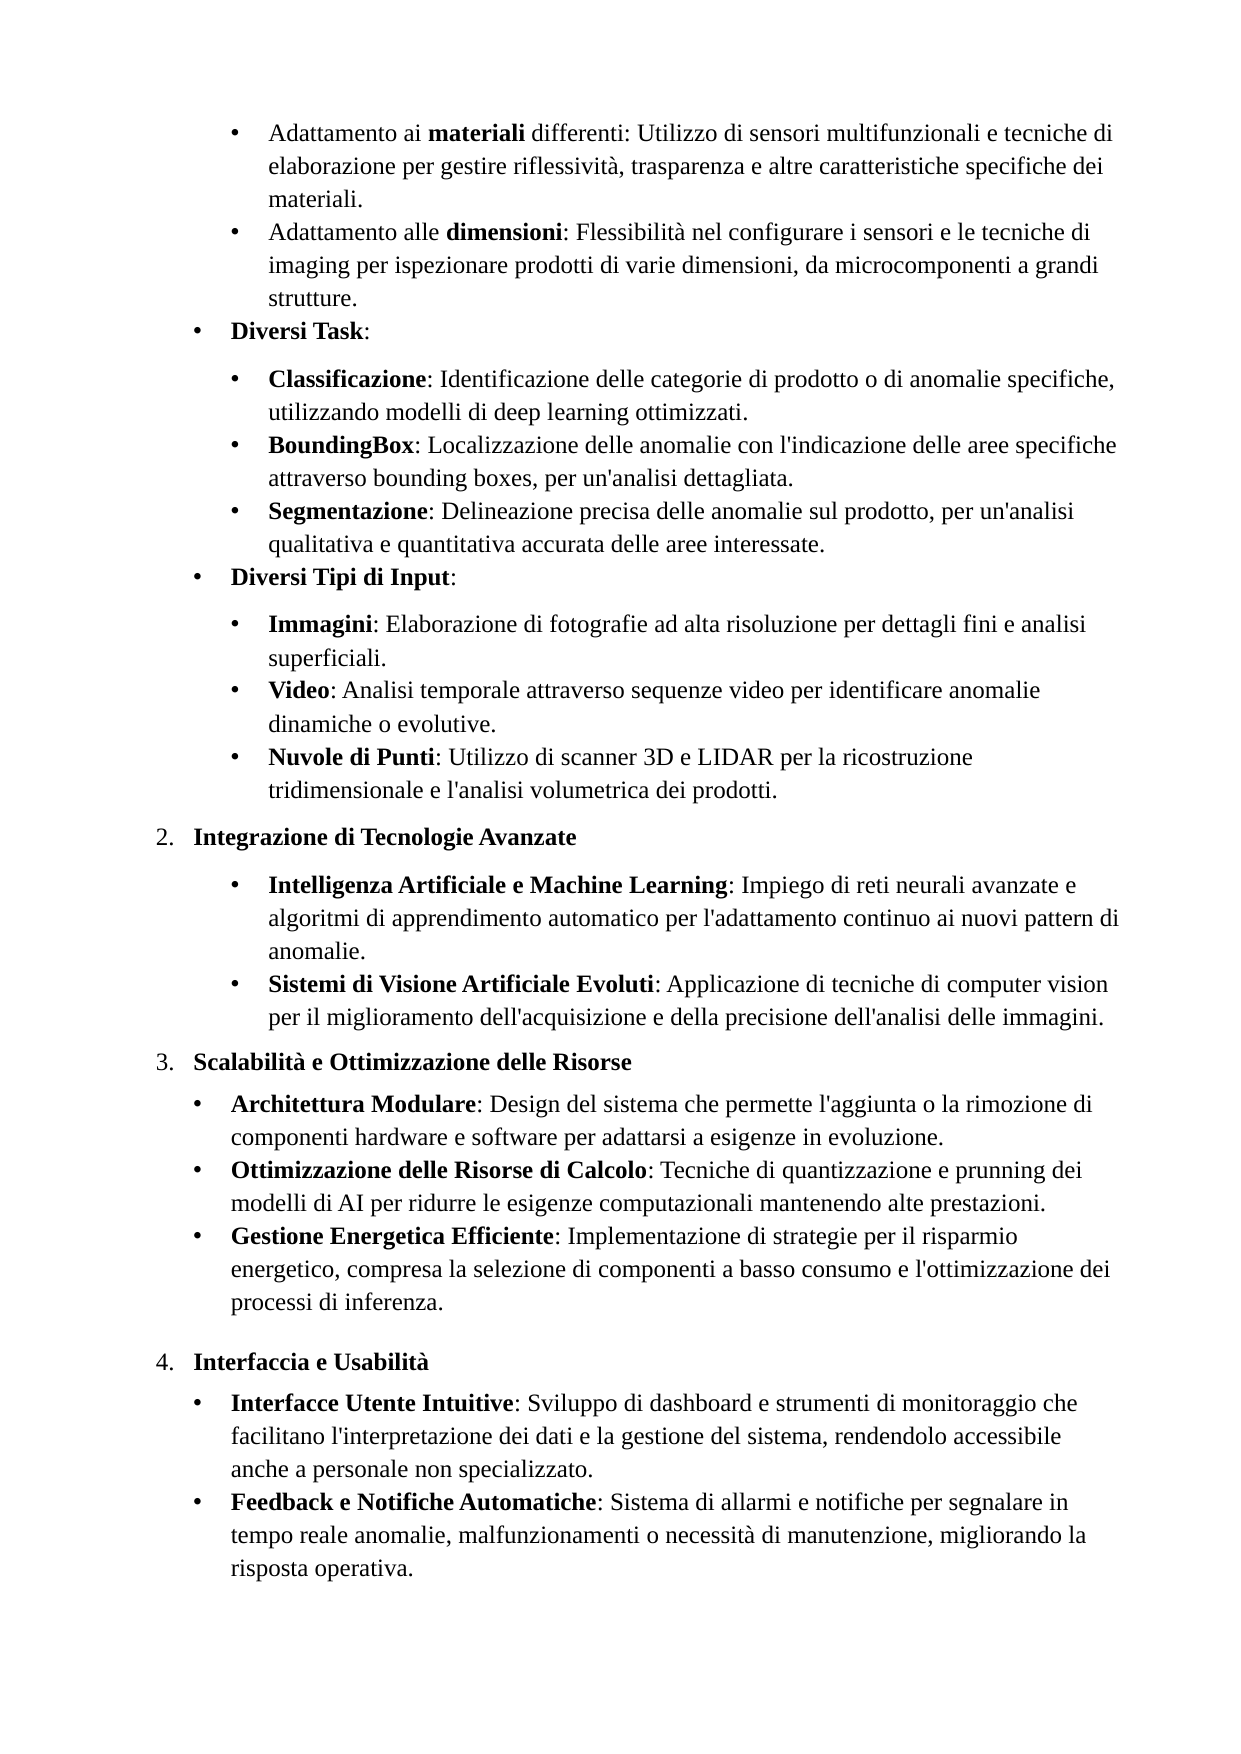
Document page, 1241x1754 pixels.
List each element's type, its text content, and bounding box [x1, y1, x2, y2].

subtitle Interfaccia e Usabilità [156, 1347, 1122, 1376]
list Feedback e Notifiche Automatiche: Sistema di allarmi e notifiche per segnalare in tempo reale anomalie, malfunzionamenti o necessità di manutenzione, migliorando la risposta operativa. [193, 1487, 1122, 1582]
list BoundingBox: Localizzazione delle anomalie con l'indicazione delle aree specifiche attraverso bounding boxes, per un'analisi dettagliata. [231, 430, 1122, 492]
list Nuvole di Punti: Utilizzo di scanner 3D e LIDAR per la ricostruzione tridimensionale e l'analisi volumetrica dei prodotti. [231, 742, 1122, 803]
list Ottimizzazione delle Risorse di Calcolo: Tecniche di quantizzazione e prunning dei modelli di AI per ridurre le esigenze computazionali mantenendo alte prestazioni. [193, 1155, 1122, 1217]
list Architettura Modulare: Design del sistema che permette l'aggiunta o la rimozione di componenti hardware e software per adattarsi a esigenze in evoluzione. [193, 1089, 1122, 1151]
list Immagini: Elaborazione di fotografie ad alta risoluzione per dettagli fini e analisi superficiali. [231, 609, 1122, 671]
list Classificazione: Identificazione delle categorie di prodotto o di anomalie specifiche, utilizzando modelli di deep learning ottimizzati. [231, 364, 1122, 426]
list Diversi Task: [193, 316, 1122, 345]
list Adattamento ai materiali differenti: Utilizzo di sensori multifunzionali e tecniche di elaborazione per gestire riflessività, trasparenza e altre caratteristiche specifiche dei materiali. [231, 118, 1122, 213]
list Intelligenza Artificiale e Machine Learning: Impiego di reti neurali avanzate e algoritmi di apprendimento automatico per l'adattamento continuo ai nuovi pattern di anomalie. [231, 870, 1122, 965]
list Integrazione di Tecnologie Avanzate [156, 822, 1122, 851]
list Gestione Energetica Efficiente: Implementazione di strategie per il risparmio energetico, compresa la selezione di componenti a basso consumo e l'ottimizzazione dei processi di inferenza. [193, 1221, 1122, 1316]
list Video: Analisi temporale attraverso sequenze video per identificare anomalie dinamiche o evolutive. [231, 676, 1122, 737]
subtitle Scalabilità e Ottimizzazione delle Risorse [156, 1047, 1122, 1076]
list Interfacce Utente Intuitive: Sviluppo di dashboard e strumenti di monitoraggio che facilitano l'interpretazione dei dati e la gestione del sistema, rendendolo accessibile anche a personale non specializzato. [193, 1388, 1122, 1483]
list Segmentazione: Delineazione precisa delle anomalie sul prodotto, per un'analisi qualitativa e quantitativa accurata delle aree interessate. [231, 496, 1122, 558]
list Sistemi di Visione Artificiale Evoluti: Applicazione di tecniche di computer vision per il miglioramento dell'acquisizione e della precisione dell'analisi delle immagini. [231, 969, 1122, 1031]
list Diversi Tipi di Input: [193, 562, 1122, 591]
list Adattamento alle dimensioni: Flessibilità nel configurare i sensori e le tecniche di imaging per ispezionare prodotti di varie dimensioni, da microcomponenti a grandi strutture. [231, 217, 1122, 312]
